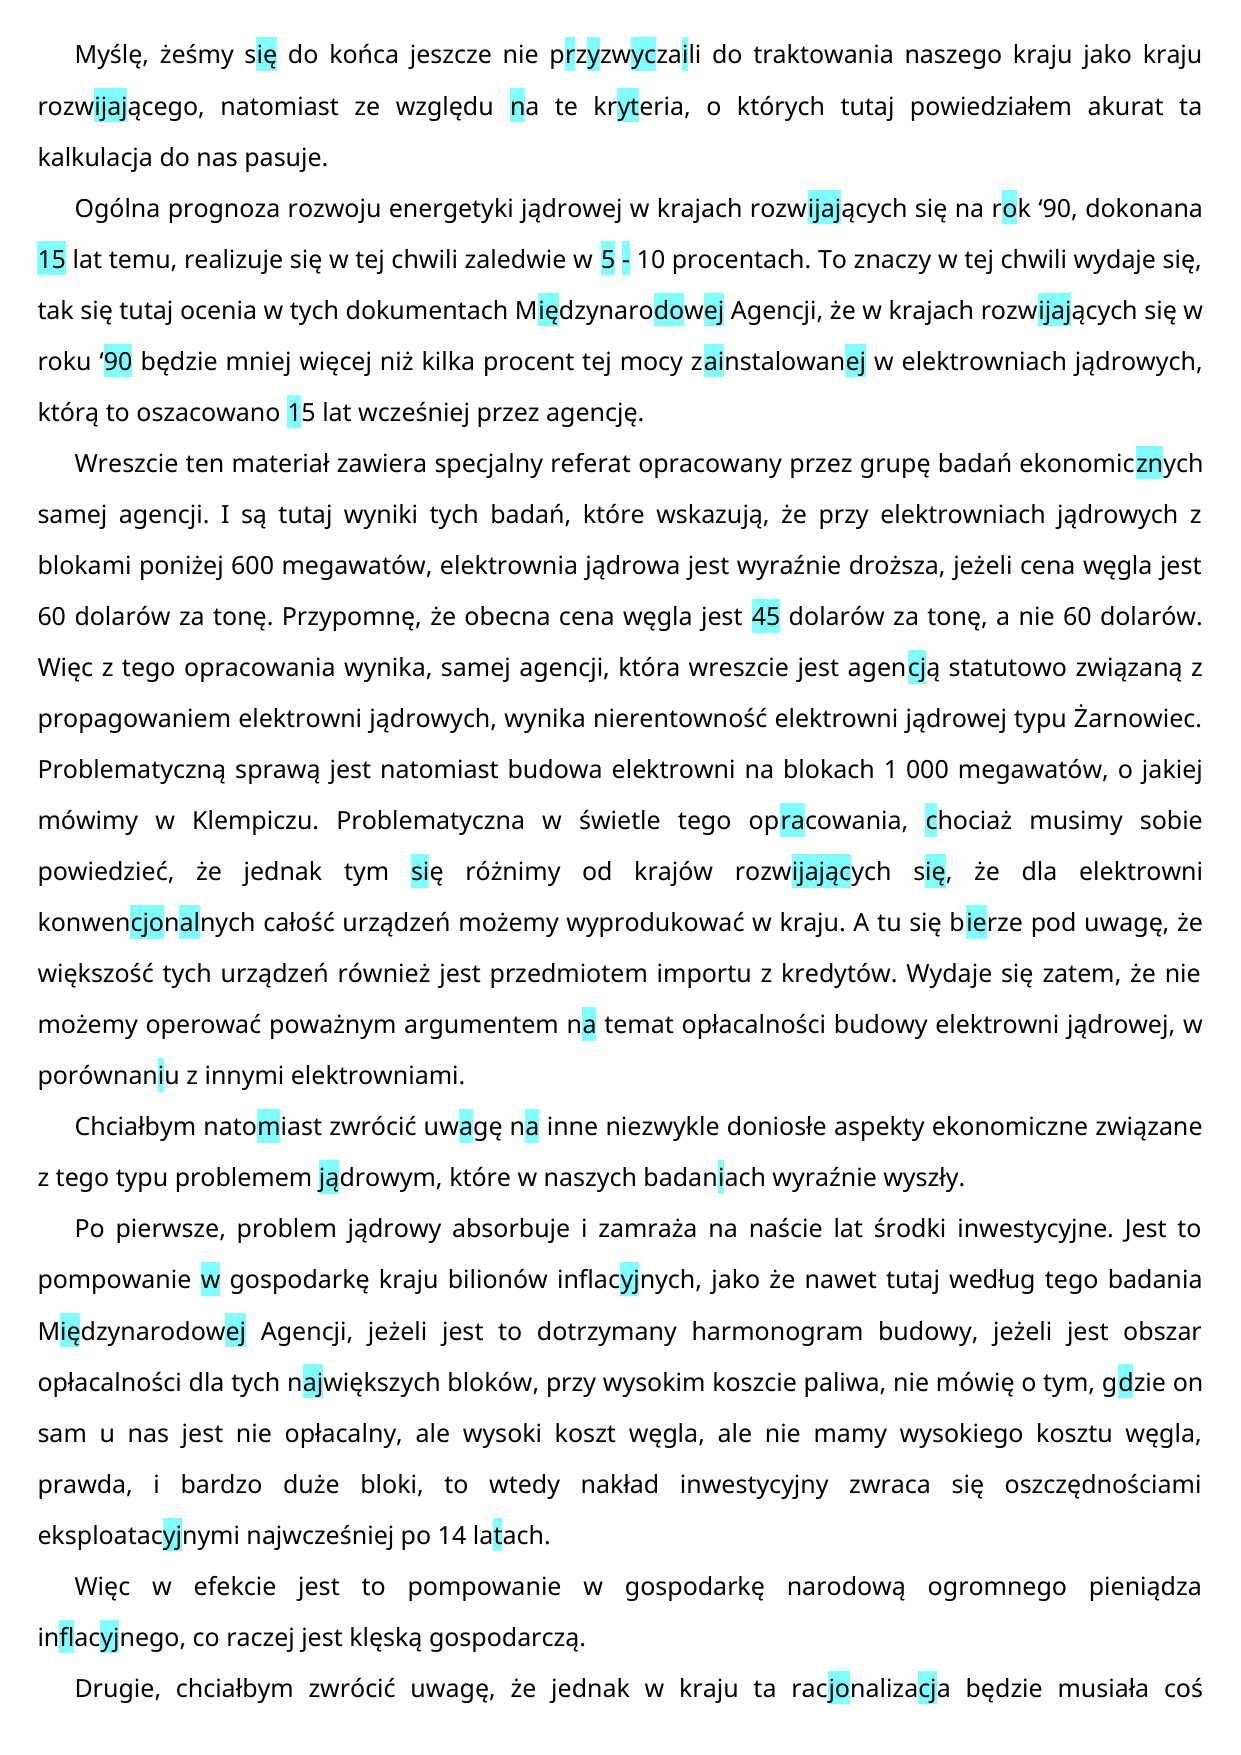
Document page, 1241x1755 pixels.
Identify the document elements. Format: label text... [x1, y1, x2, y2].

text Ogólna prognoza rozwoju energetyki jądrowej w krajach rozwijających się na rok ‘90, dokonana 15 lat temu, realizuje się w tej chwili zaledwie w 5 - 10 procentach. To znaczy w tej chwili wydaje się, tak się tutaj ocenia w tych dokumentach Międzynarodowej Agencji, że w krajach rozwijających się w roku ‘90 będzie mniej więcej niż kilka procent tej mocy zainstalowanej w elektrowniach jądrowych, którą to oszacowano 15 lat wcześniej przez agencję. [37, 190, 1203, 428]
text Więc w efekcie jest to pompowanie w gospodarkę narodową ogromnego pieniądza inflacyjnego, co raczej jest klęską gospodarczą. [37, 1568, 1203, 1653]
text Po pierwsze, problem jądrowy absorbuje i zamraża na naście lat środki inwestycyjne. Jest to pompowanie w gospodarkę kraju bilionów inflacyjnych, jako że nawet tutaj według tego badania Międzynarodowej Agencji, jeżeli jest to dotrzymany harmonogram budowy, jeżeli jest obszar opłacalności dla tych największych bloków, przy wysokim koszcie paliwa, nie mówię o tym, gdzie on sam u nas jest nie opłacalny, ale wysoki koszt węgla, ale nie mamy wysokiego kosztu węgla, prawda, i bardzo duże bloki, to wtedy nakład inwestycyjny zwraca się oszczędnościami eksploatacyjnymi najwcześniej po 14 latach. [37, 1211, 1203, 1551]
text Chciałbym natomiast zwrócić uwagę na inne niezwykle doniosłe aspekty ekonomiczne związane z tego typu problemem jądrowym, które w naszych badaniach wyraźnie wyszły. [37, 1109, 1203, 1194]
text Myślę, żeśmy się do końca jeszcze nie przyzwyczaili do traktowania naszego kraju jako kraju rozwijającego, natomiast ze względu na te kryteria, o których tutaj powiedziałem akurat ta kalkulacja do nas pasuje. [37, 37, 1203, 173]
text Wreszcie ten materiał zawiera specjalny referat opracowany przez grupę badań ekonomicznych samej agencji. I są tutaj wyniki tych badań, które wskazują, że przy elektrowniach jądrowych z blokami poniżej 600 megawatów, elektrownia jądrowa jest wyraźnie droższa, jeżeli cena węgla jest 60 dolarów za tonę. Przypomnę, że obecna cena węgla jest 45 dolarów za tonę, a nie 60 dolarów. Więc z tego opracowania wynika, samej agencji, która wreszcie jest agencją statutowo związaną z propagowaniem elektrowni jądrowych, wynika nierentowność elektrowni jądrowej typu Żarnowiec. Problematyczną sprawą jest natomiast budowa elektrowni na blokach 1 000 megawatów, o jakiej mówimy w Klempiczu. Problematyczna w świetle tego opracowania, chociaż musimy sobie powiedzieć, że jednak tym się różnimy od krajów rozwijających się, że dla elektrowni konwencjonalnych całość urządzeń możemy wyprodukować w kraju. A tu się bierze pod uwagę, że większość tych urządzeń również jest przedmiotem importu z kredytów. Wydaje się zatem, że nie możemy operować poważnym argumentem na temat opłacalności budowy elektrowni jądrowej, w porównaniu z innymi elektrowniami. [37, 446, 1203, 1092]
text Drugie, chciałbym zwrócić uwagę, że jednak w kraju ta racjonalizacja będzie musiała coś [37, 1671, 1203, 1704]
